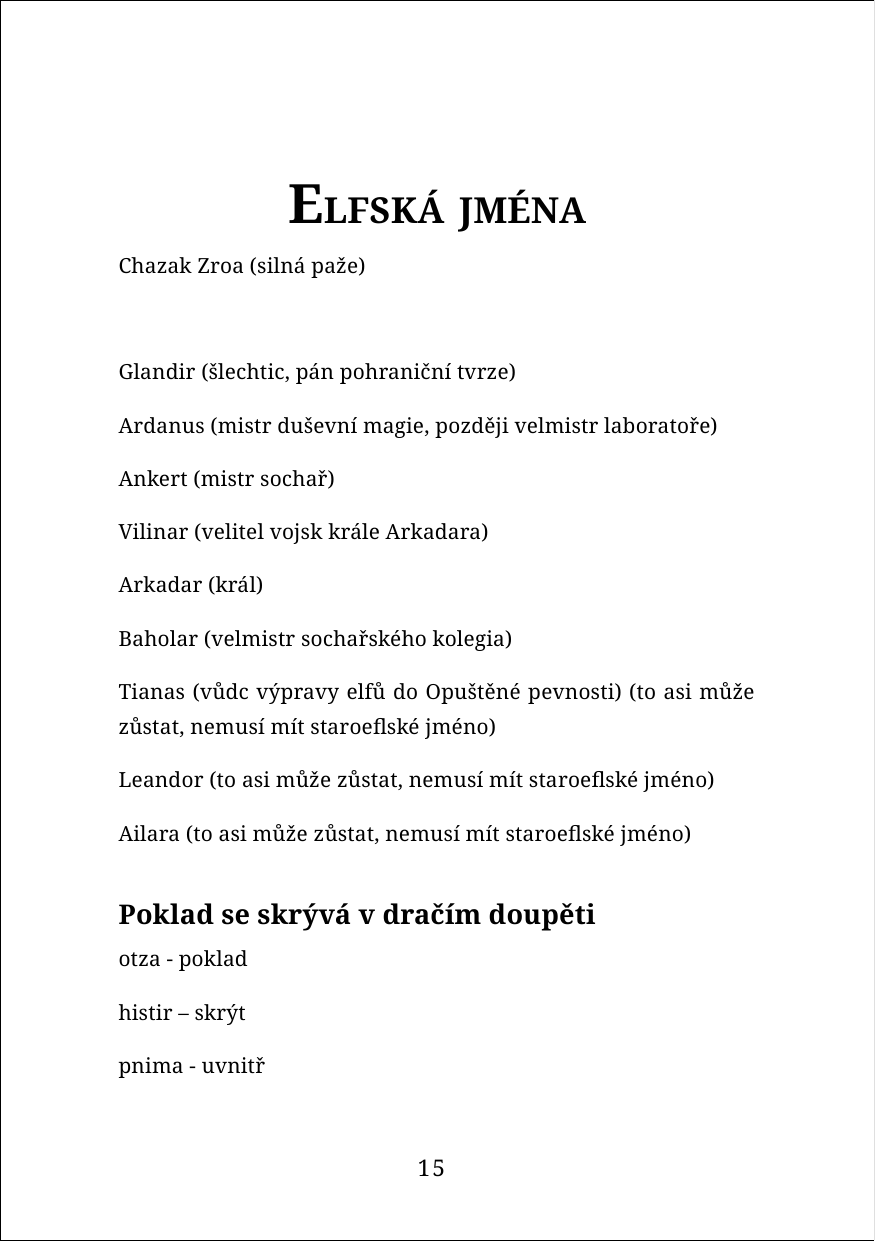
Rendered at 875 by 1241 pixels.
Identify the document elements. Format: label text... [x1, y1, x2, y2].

text Leandor (to asi může zůstat, nemusí mít staroeflské jméno) [118, 766, 756, 794]
text Vilinar (velitel vojsk krále Arkadara) [118, 517, 756, 546]
text Baholar (velmistr sochařského kolegia) [118, 624, 756, 652]
text Arkadar (král) [118, 570, 756, 599]
text Ankert (mistr sochař) [118, 464, 756, 492]
subtitle Poklad se skrývá v dračím doupěti [118, 896, 756, 933]
text otza - poklad [118, 944, 756, 973]
subtitle Elfská jména [118, 166, 756, 239]
text Chazak Zroa (silná paže) [118, 251, 756, 279]
text Glandir (šlechtic, pán pohraniční tvrze) [118, 357, 756, 386]
text Ailara (to asi může zůstat, nemusí mít staroeflské jméno) [118, 819, 756, 847]
text Tianas (vůdc výpravy elfů do Opuštěné pevnosti) (to asi může zůstat, nemusí mít staroeflské jméno) [118, 677, 756, 741]
text histir – skrýt [118, 998, 756, 1026]
text Ardanus (mistr duševní magie, později velmistr laboratoře) [118, 411, 756, 439]
text pnima - uvnitř [118, 1051, 756, 1079]
